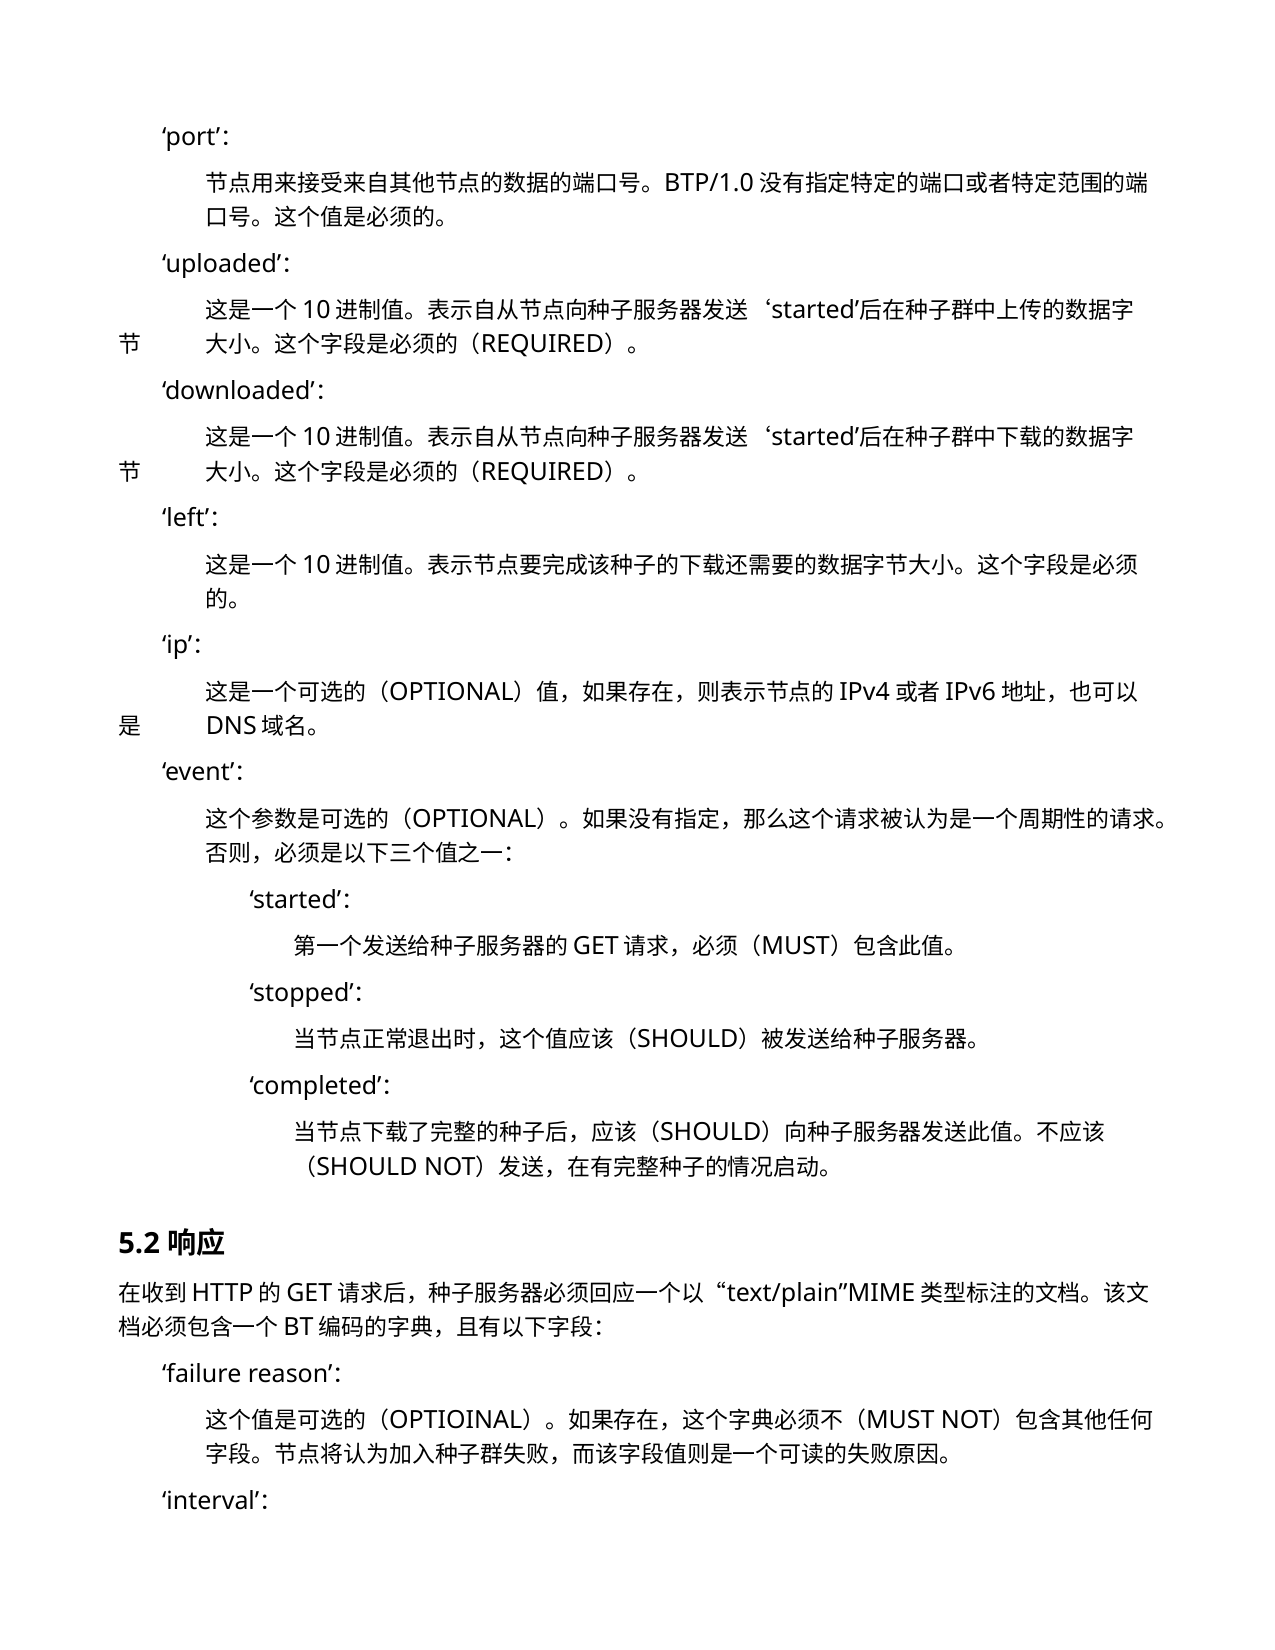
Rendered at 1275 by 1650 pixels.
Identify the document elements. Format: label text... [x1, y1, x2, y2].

text 这是一个10进制值。表示自从节点向种子服务器发送‘started’后在种子群中下载的数据字节 大小。这个字段是必须的（REQUIRED）。 [118, 419, 1157, 487]
text ‘stopped’： [118, 974, 1157, 1008]
text ‘port’： [118, 118, 1157, 152]
text 这是一个可选的（OPTIONAL）值，如果存在，则表示节点的IPv4或者IPv6地址，也可以是 DNS域名。 [118, 673, 1157, 742]
text ‘uploaded’： [118, 245, 1157, 279]
text 这是一个10进制值。表示自从节点向种子服务器发送‘started’后在种子群中上传的数据字节 大小。这个字段是必须的（REQUIRED）。 [118, 292, 1157, 360]
text 第一个发送给种子服务器的GET请求，必须（MUST）包含此值。 [118, 928, 1157, 962]
text 在收到HTTP的GET请求后，种子服务器必须回应一个以“text/plain”MIME类型标注的文档。该文档必须包含一个BT编码的字典，且有以下字段： [118, 1274, 1157, 1343]
text 这个值是可选的（OPTIOINAL）。如果存在，这个字典必须不（MUST NOT）包含其他任何 字段。节点将认为加入种子群失败，而该字段值则是一个可读的失败原因。 [118, 1402, 1157, 1470]
text 节点用来接受来自其他节点的数据的端口号。BTP/1.0没有指定特定的端口或者特定范围的端 口号。这个值是必须的。 [118, 165, 1157, 233]
text ‘ip’： [118, 627, 1157, 661]
text ‘downloaded’： [118, 372, 1157, 407]
text ‘failure reason’： [118, 1355, 1157, 1389]
text ‘left’： [118, 500, 1157, 534]
text 这个参数是可选的（OPTIONAL）。如果没有指定，那么这个请求被认为是一个周期性的请求。 否则，必须是以下三个值之一： [118, 801, 1157, 869]
text 当节点正常退出时，这个值应该（SHOULD）被发送给种子服务器。 [118, 1021, 1157, 1055]
text ‘interval’： [118, 1482, 1157, 1516]
subtitle 5.2 响应 [118, 1220, 1157, 1262]
text ‘started’： [118, 881, 1157, 915]
text 这是一个10进制值。表示节点要完成该种子的下载还需要的数据字节大小。这个字段是必须 的。 [118, 546, 1157, 614]
text ‘event’： [118, 754, 1157, 788]
text 当节点下载了完整的种子后，应该（SHOULD）向种子服务器发送此值。不应该 （SHOULD NOT）发送，在有完整种子的情况启动。 [118, 1114, 1157, 1182]
text ‘completed’： [118, 1067, 1157, 1102]
